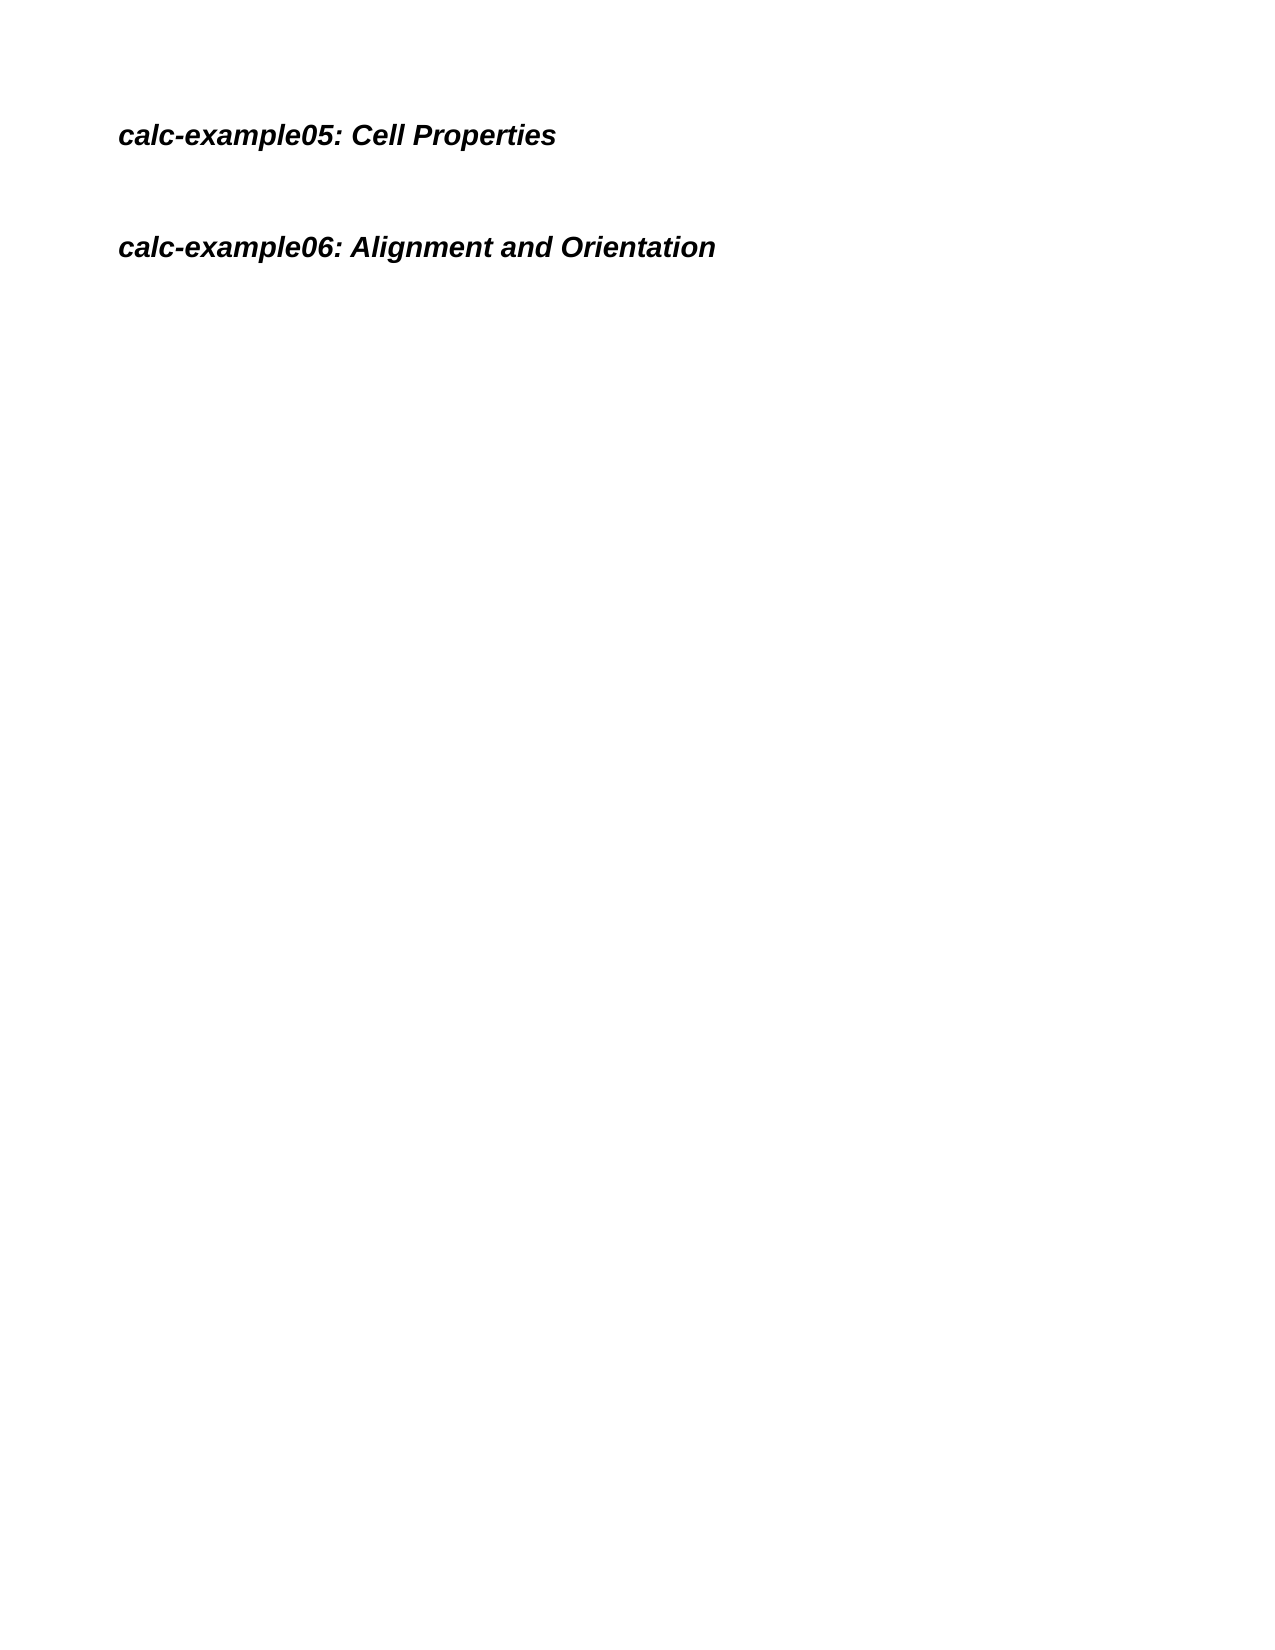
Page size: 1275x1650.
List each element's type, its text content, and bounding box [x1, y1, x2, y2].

subtitle calc-example06: Alignment and Orientation [118, 230, 1157, 264]
subtitle calc-example05: Cell Properties [118, 118, 1157, 152]
